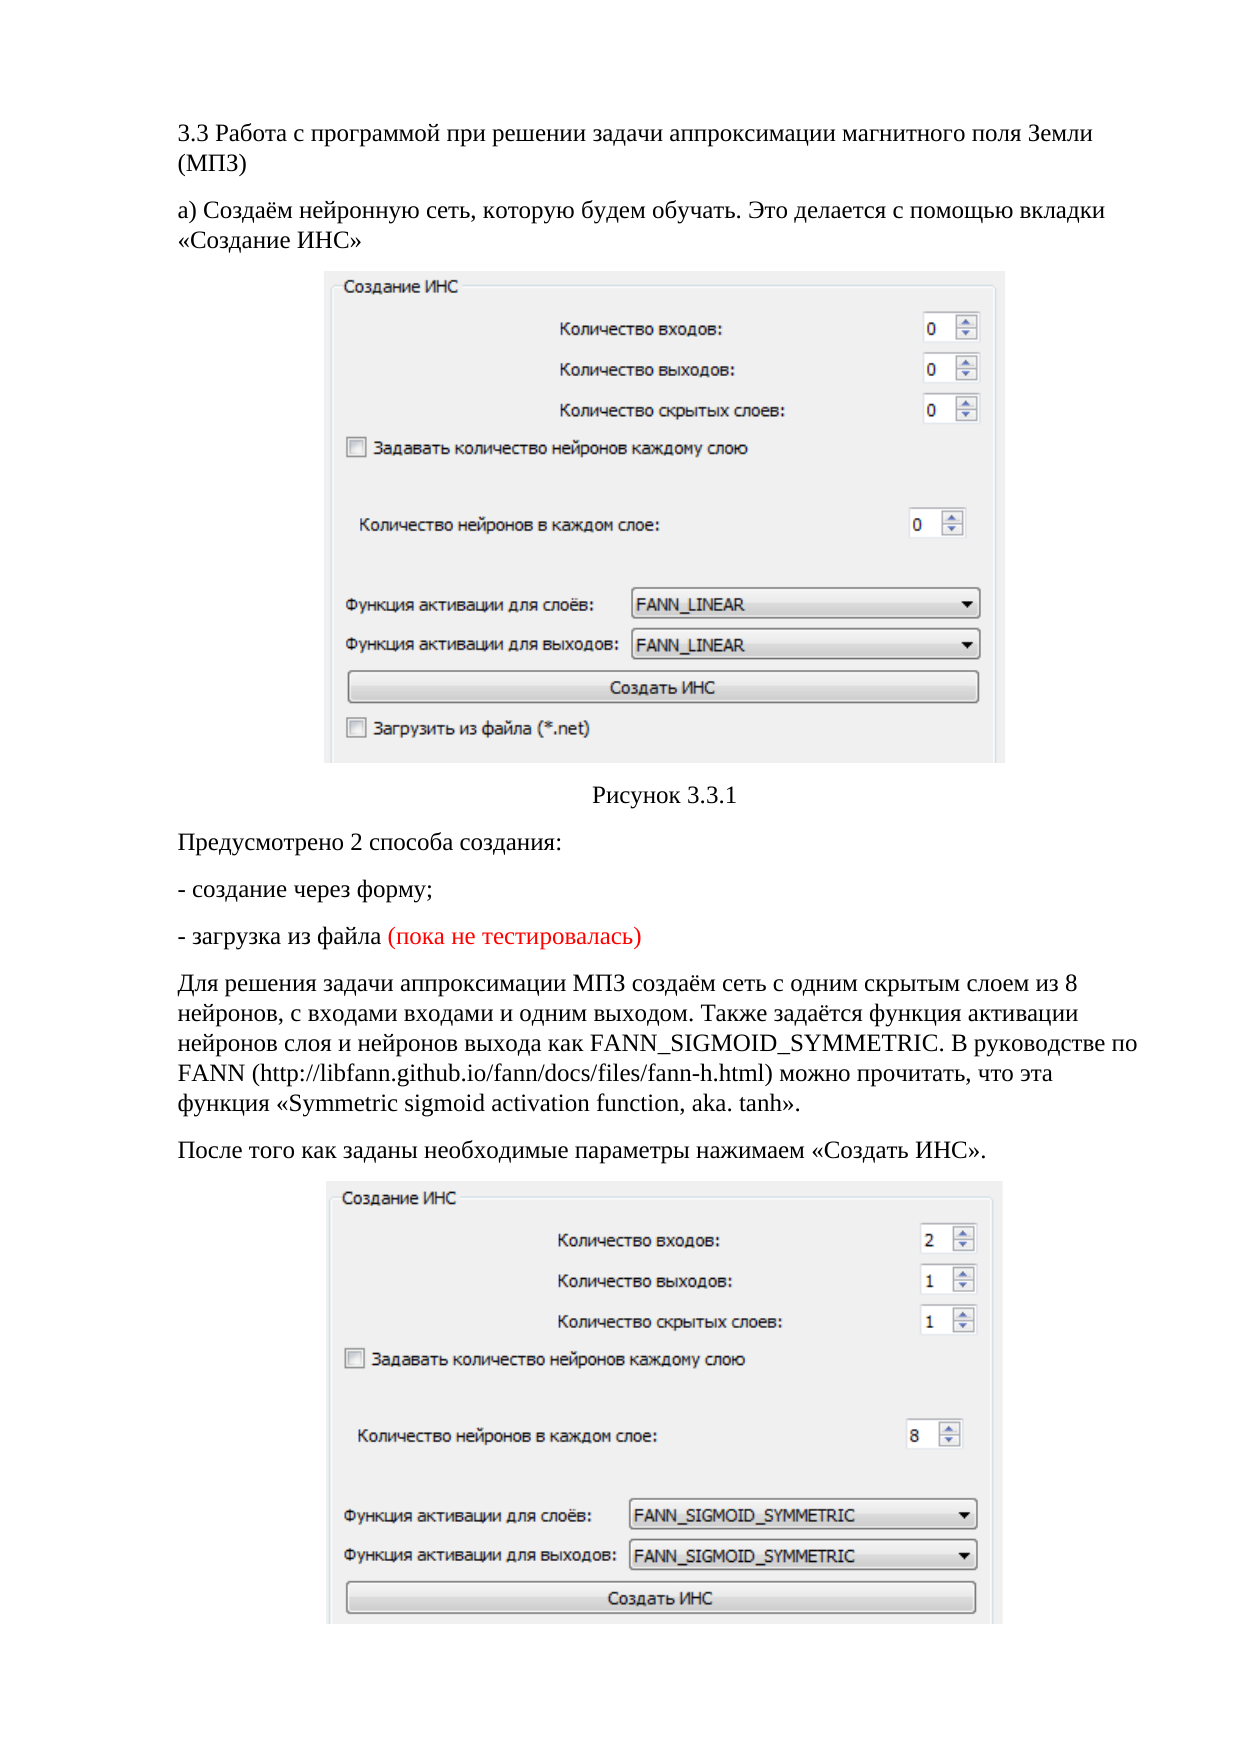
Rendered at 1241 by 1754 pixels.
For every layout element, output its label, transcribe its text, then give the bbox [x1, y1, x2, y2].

text - создание через форму; [177, 874, 1152, 903]
text Для решения задачи аппроксимации МПЗ создаём сеть с одним скрытым слоем из 8 нейронов, с входами входами и одним выходом. Также задаётся функция активации нейронов слоя и нейронов выхода как FANN_SIGMOID_SYMMETRIC. В руководстве по FANN (http://libfann.github.io/fann/docs/files/fann-h.html) можно прочитать, что эта функция «Symmetric sigmoid activation function, aka. tanh». [177, 968, 1152, 1117]
text Рисунок 3.3.1 [177, 781, 1152, 809]
text После того как заданы необходимые параметры нажимаем «Создать ИНС». [177, 1135, 1152, 1163]
text a) Создаём нейронную сеть, которую будем обучать. Это делается с помощью вкладки «Создание ИНС» [177, 195, 1152, 254]
text 3.3 Работа с программой при решении задачи аппроксимации магнитного поля Земли (МПЗ) [177, 118, 1152, 177]
text - загрузка из файла (пока не тестировалась) [177, 921, 1152, 949]
text Предусмотрено 2 способа создания: [177, 827, 1152, 856]
